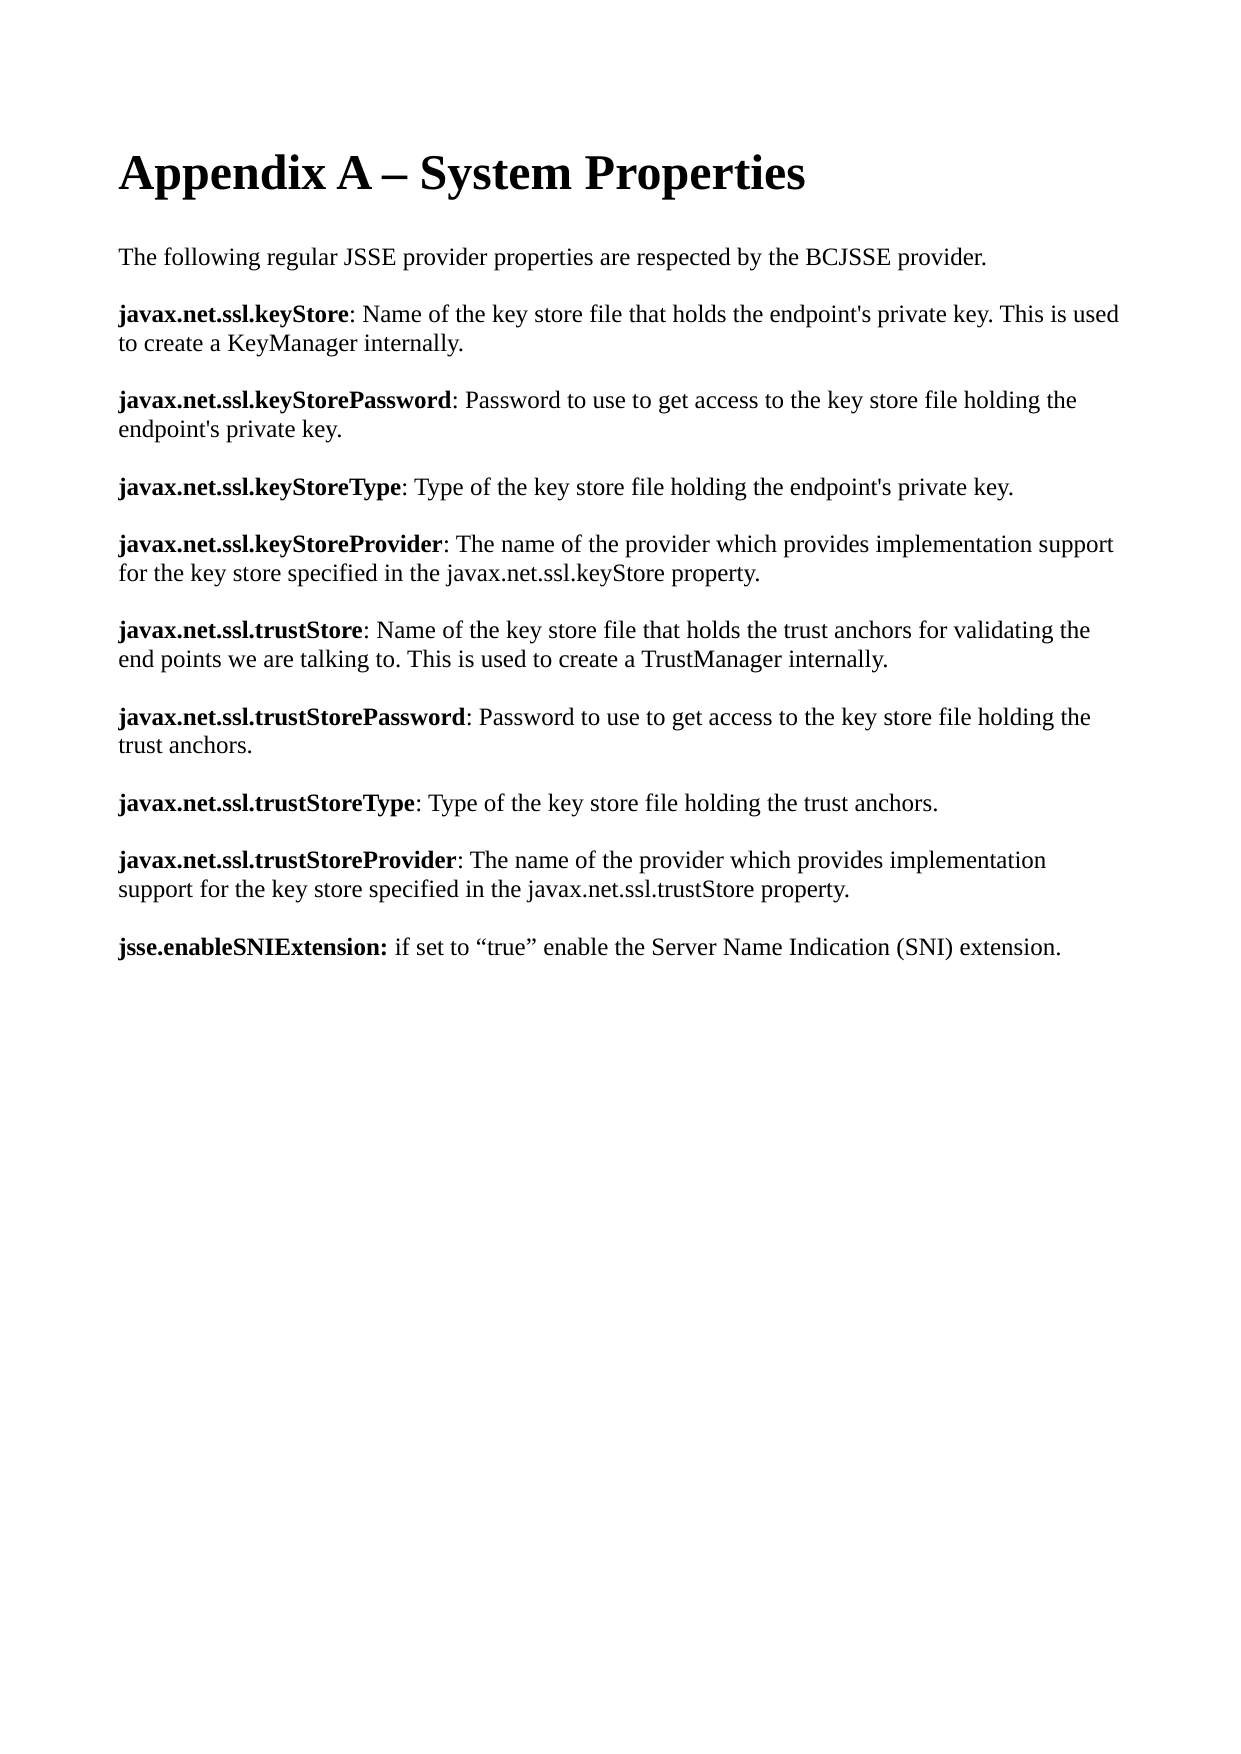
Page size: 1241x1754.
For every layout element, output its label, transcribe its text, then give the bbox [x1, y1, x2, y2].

text javax.net.ssl.keyStoreProvider: The name of the provider which provides implementation support for the key store specified in the javax.net.ssl.keyStore property. [118, 529, 1122, 587]
subtitle Appendix A – System Properties [118, 143, 1122, 201]
text javax.net.ssl.trustStoreProvider: The name of the provider which provides implementation support for the key store specified in the javax.net.ssl.trustStore property. [118, 846, 1122, 903]
text javax.net.ssl.keyStorePassword: Password to use to get access to the key store file holding the endpoint's private key. [118, 386, 1122, 443]
text javax.net.ssl.keyStoreType: Type of the key store file holding the endpoint's private key. [118, 472, 1122, 501]
text javax.net.ssl.trustStore: Name of the key store file that holds the trust anchors for validating the end points we are talking to. This is used to create a TrustManager internally. [118, 616, 1122, 673]
text The following regular JSSE provider properties are respected by the BCJSSE provider. [118, 242, 1122, 271]
text javax.net.ssl.trustStorePassword: Password to use to get access to the key store file holding the trust anchors. [118, 702, 1122, 759]
text jsse.enableSNIExtension: if set to “true” enable the Server Name Indication (SNI) extension. [118, 932, 1122, 961]
text javax.net.ssl.keyStore: Name of the key store file that holds the endpoint's private key. This is used to create a KeyManager internally. [118, 299, 1122, 357]
text javax.net.ssl.trustStoreType: Type of the key store file holding the trust anchors. [118, 788, 1122, 817]
